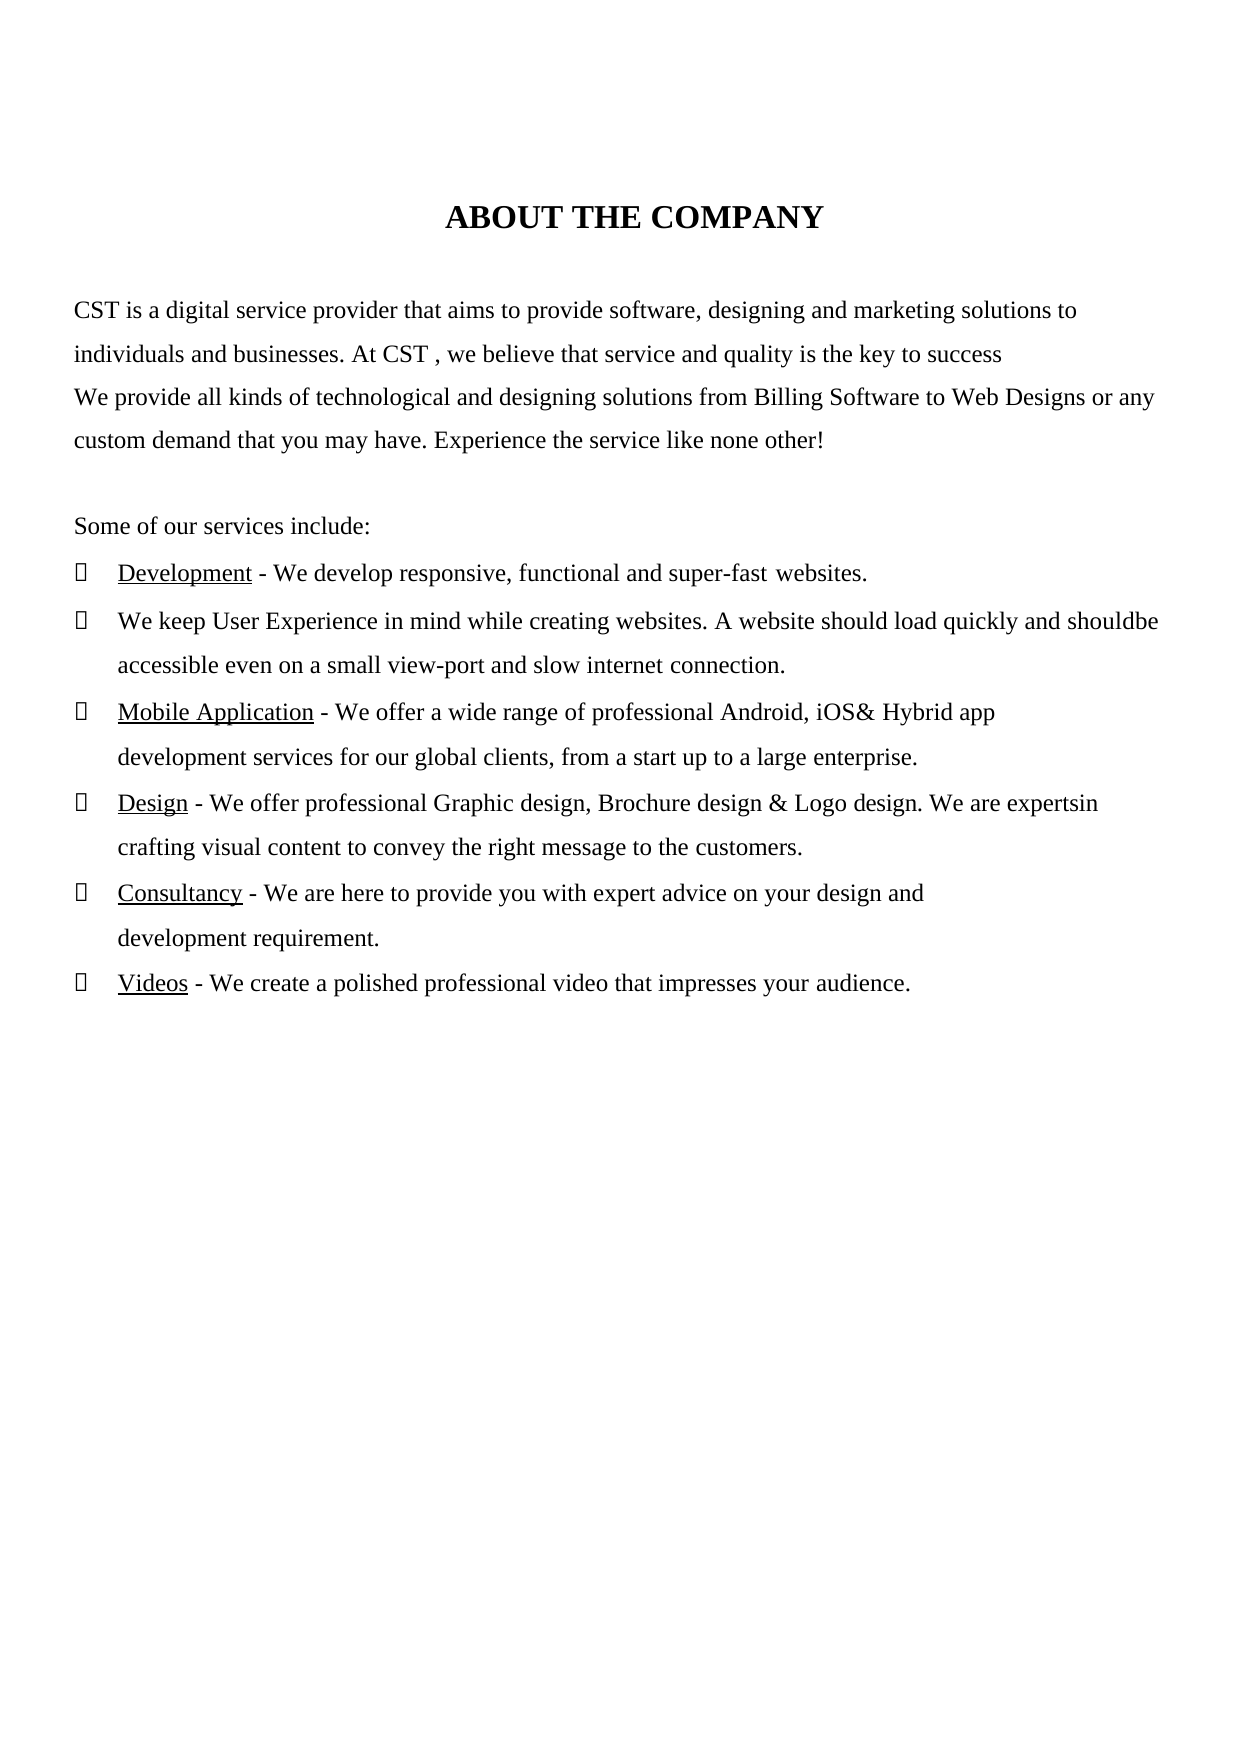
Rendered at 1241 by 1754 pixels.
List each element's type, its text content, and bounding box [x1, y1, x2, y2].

text Some of our services include: [73, 511, 1161, 540]
list Design - We offer professional Graphic design, Brochure design & Logo design. We are expertsin crafting visual content to convey the right message to the customers. [73, 784, 1100, 861]
list Consultancy - We are here to provide you with expert advice on your design and development requirement. [73, 875, 1057, 951]
list Mobile Application - We offer a wide range of professional Android, iOS& Hybrid app development services for our global clients, from a start up to a large enterprise. [73, 694, 1130, 770]
list Development - We develop responsive, functional and super-fast websites. [73, 554, 1161, 588]
text ABOUT THE COMPANY [93, 198, 1176, 236]
list We keep User Experience in mind while creating websites. A website should load quickly and shouldbe accessible even on a small view-port and slow internet connection. [73, 603, 1160, 679]
list Videos - We create a polished professional video that impresses your audience. [73, 965, 1161, 999]
text We provide all kinds of technological and designing solutions from Billing Software to Web Designs or any custom demand that you may have. Experience the service like none other! [73, 382, 1157, 454]
text CST is a digital service provider that aims to provide software, designing and marketing solutions to individuals and businesses. At CST , we believe that service and quality is the key to success [73, 296, 1079, 367]
